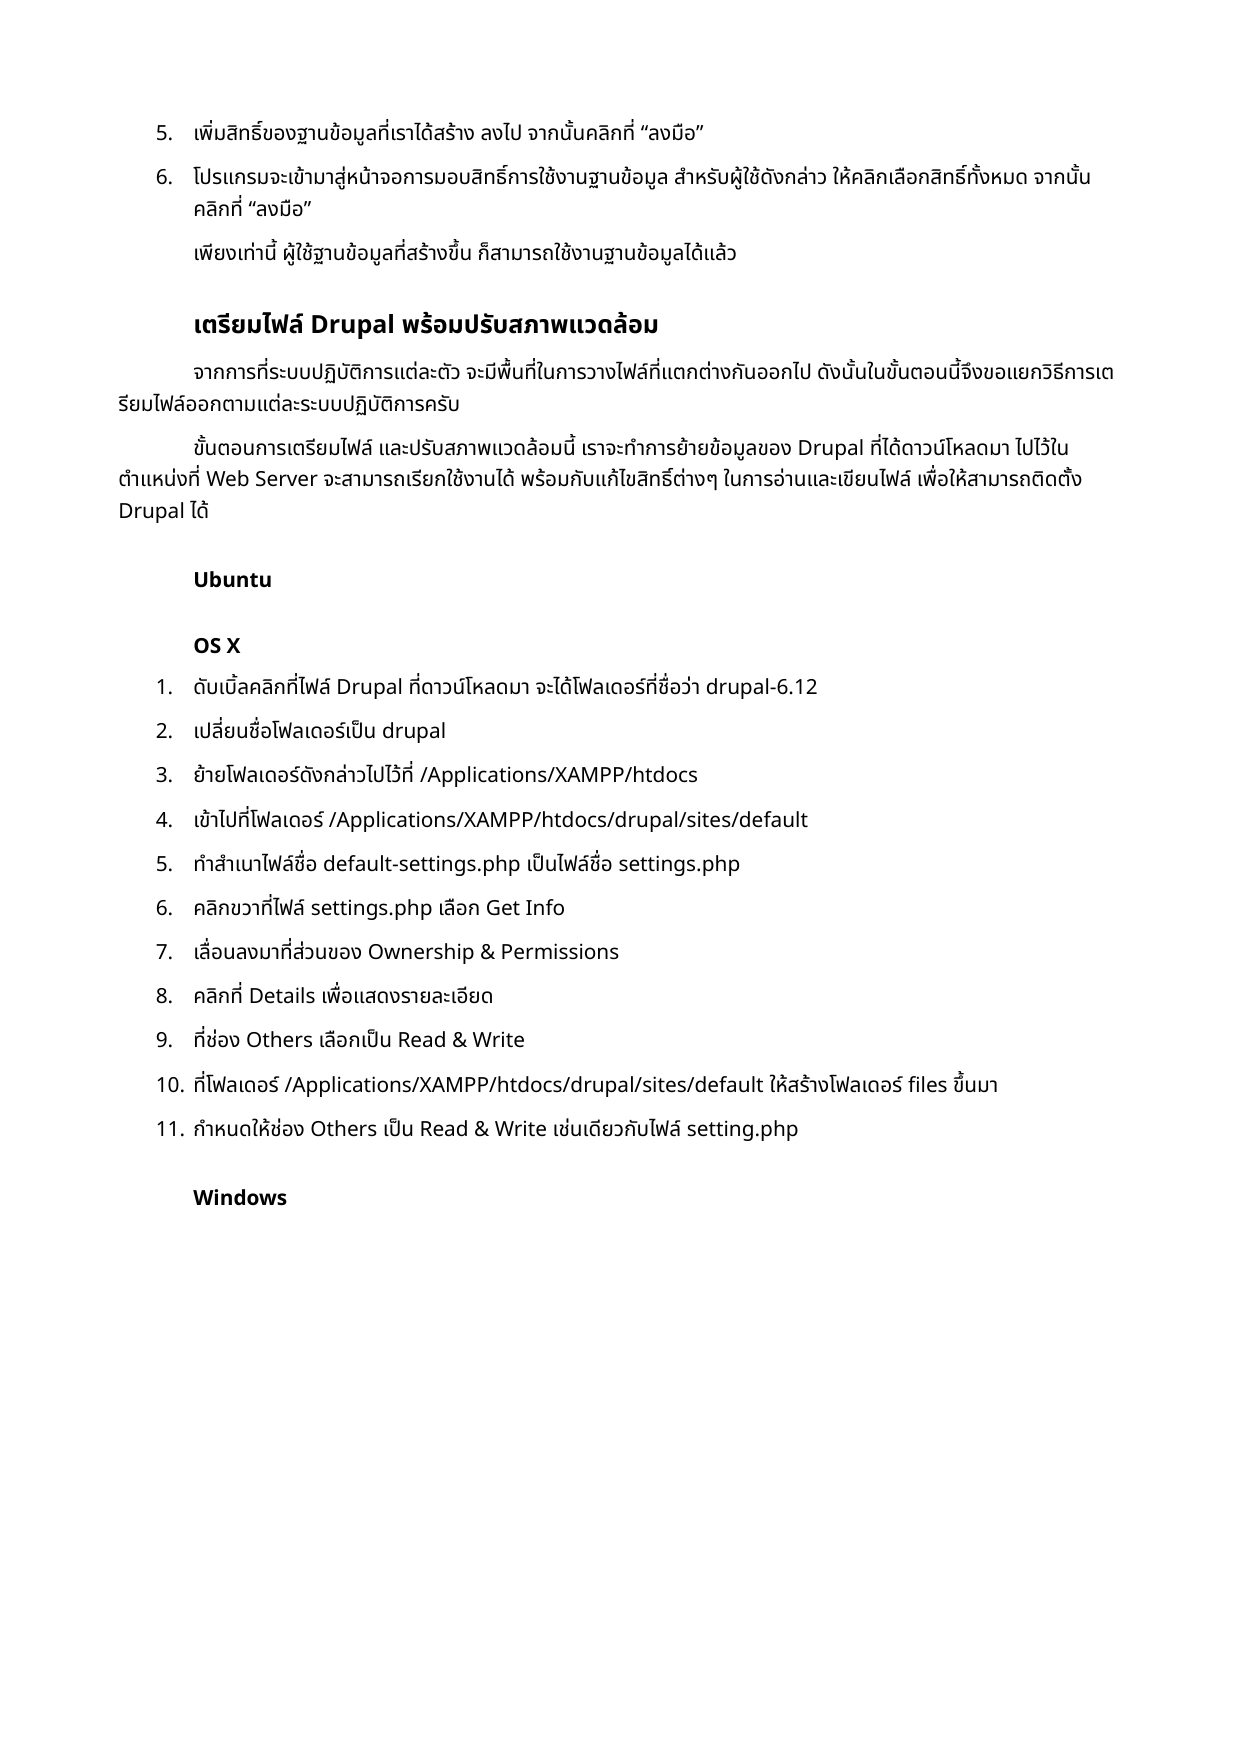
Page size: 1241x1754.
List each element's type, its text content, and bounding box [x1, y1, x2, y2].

list เปลี่ยนชื่อโฟลเดอร์เป็น drupal [156, 716, 1122, 748]
subtitle เตรียมไฟล์ Drupal พร้อมปรับสภาพแวดล้อม [118, 307, 1122, 345]
list โปรแกรมจะเข้ามาสู่หน้าจอการมอบสิทธิ์การใช้งานฐานข้อมูล สำหรับผู้ใช้ดังกล่าว ให้คลิกเลือกสิทธิ์ทั้งหมด จากนั้นคลิกที่ “ลงมือ” [156, 162, 1122, 225]
text ขั้นตอนการเตรียมไฟล์ และปรับสภาพแวดล้อมนี้ เราจะทำการย้ายข้อมูลของ Drupal ที่ได้ดาวน์โหลดมา ไปไว้ในตำแหน่งที่ Web Server จะสามารถเรียกใช้งานได้ พร้อมกับแก้ไขสิทธิ์ต่างๆ ในการอ่านและเขียนไฟล์ เพื่อให้สามารถติดตั้ง Drupal ได้ [118, 433, 1122, 528]
list คลิกขวาที่ไฟล์ settings.php เลือก Get Info [156, 893, 1122, 925]
list ที่โฟลเดอร์ /Applications/XAMPP/htdocs/drupal/sites/default ให้สร้างโฟลเดอร์ files ขึ้นมา [156, 1070, 1122, 1101]
list เข้าไปที่โฟลเดอร์ /Applications/XAMPP/htdocs/drupal/sites/default [156, 805, 1122, 836]
subtitle Windows [193, 1183, 1122, 1211]
list กำหนดให้ช่อง Others เป็น Read & Write เช่นเดียวกับไฟล์ setting.php [156, 1114, 1122, 1146]
subtitle Ubuntu [193, 565, 1122, 594]
list ทำสำเนาไฟล์ชื่อ default-settings.php เป็นไฟล์ชื่อ settings.php [156, 849, 1122, 881]
list ดับเบิ้ลคลิกที่ไฟล์ Drupal ที่ดาวน์โหลดมา จะได้โฟลเดอร์ที่ชื่อว่า drupal-6.12 [156, 672, 1122, 704]
list เลื่อนลงมาที่ส่วนของ Ownership & Permissions [156, 937, 1122, 969]
text จากการที่ระบบปฏิบัติการแต่ละตัว จะมีพื้นที่ในการวางไฟล์ที่แตกต่างกันออกไป ดังนั้นในขั้นตอนนี้จึงขอแยกวิธีการเตรียมไฟล์ออกตามแต่ละระบบปฏิบัติการครับ [118, 357, 1122, 420]
list คลิกที่ Details เพื่อแสดงรายละเอียด [156, 981, 1122, 1013]
text เพียงเท่านี้ ผู้ใช้ฐานข้อมูลที่สร้างขึ้น ก็สามารถใช้งานฐานข้อมูลได้แล้ว [118, 238, 1122, 269]
list เพิ่มสิทธิ์ของฐานข้อมูลที่เราได้สร้าง ลงไป จากนั้นคลิกที่ “ลงมือ” [156, 118, 1122, 150]
list ย้ายโฟลเดอร์ดังกล่าวไปไว้ที่ /Applications/XAMPP/htdocs [156, 761, 1122, 792]
subtitle OS X [193, 631, 1122, 660]
list ที่ช่อง Others เลือกเป็น Read & Write [156, 1026, 1122, 1057]
